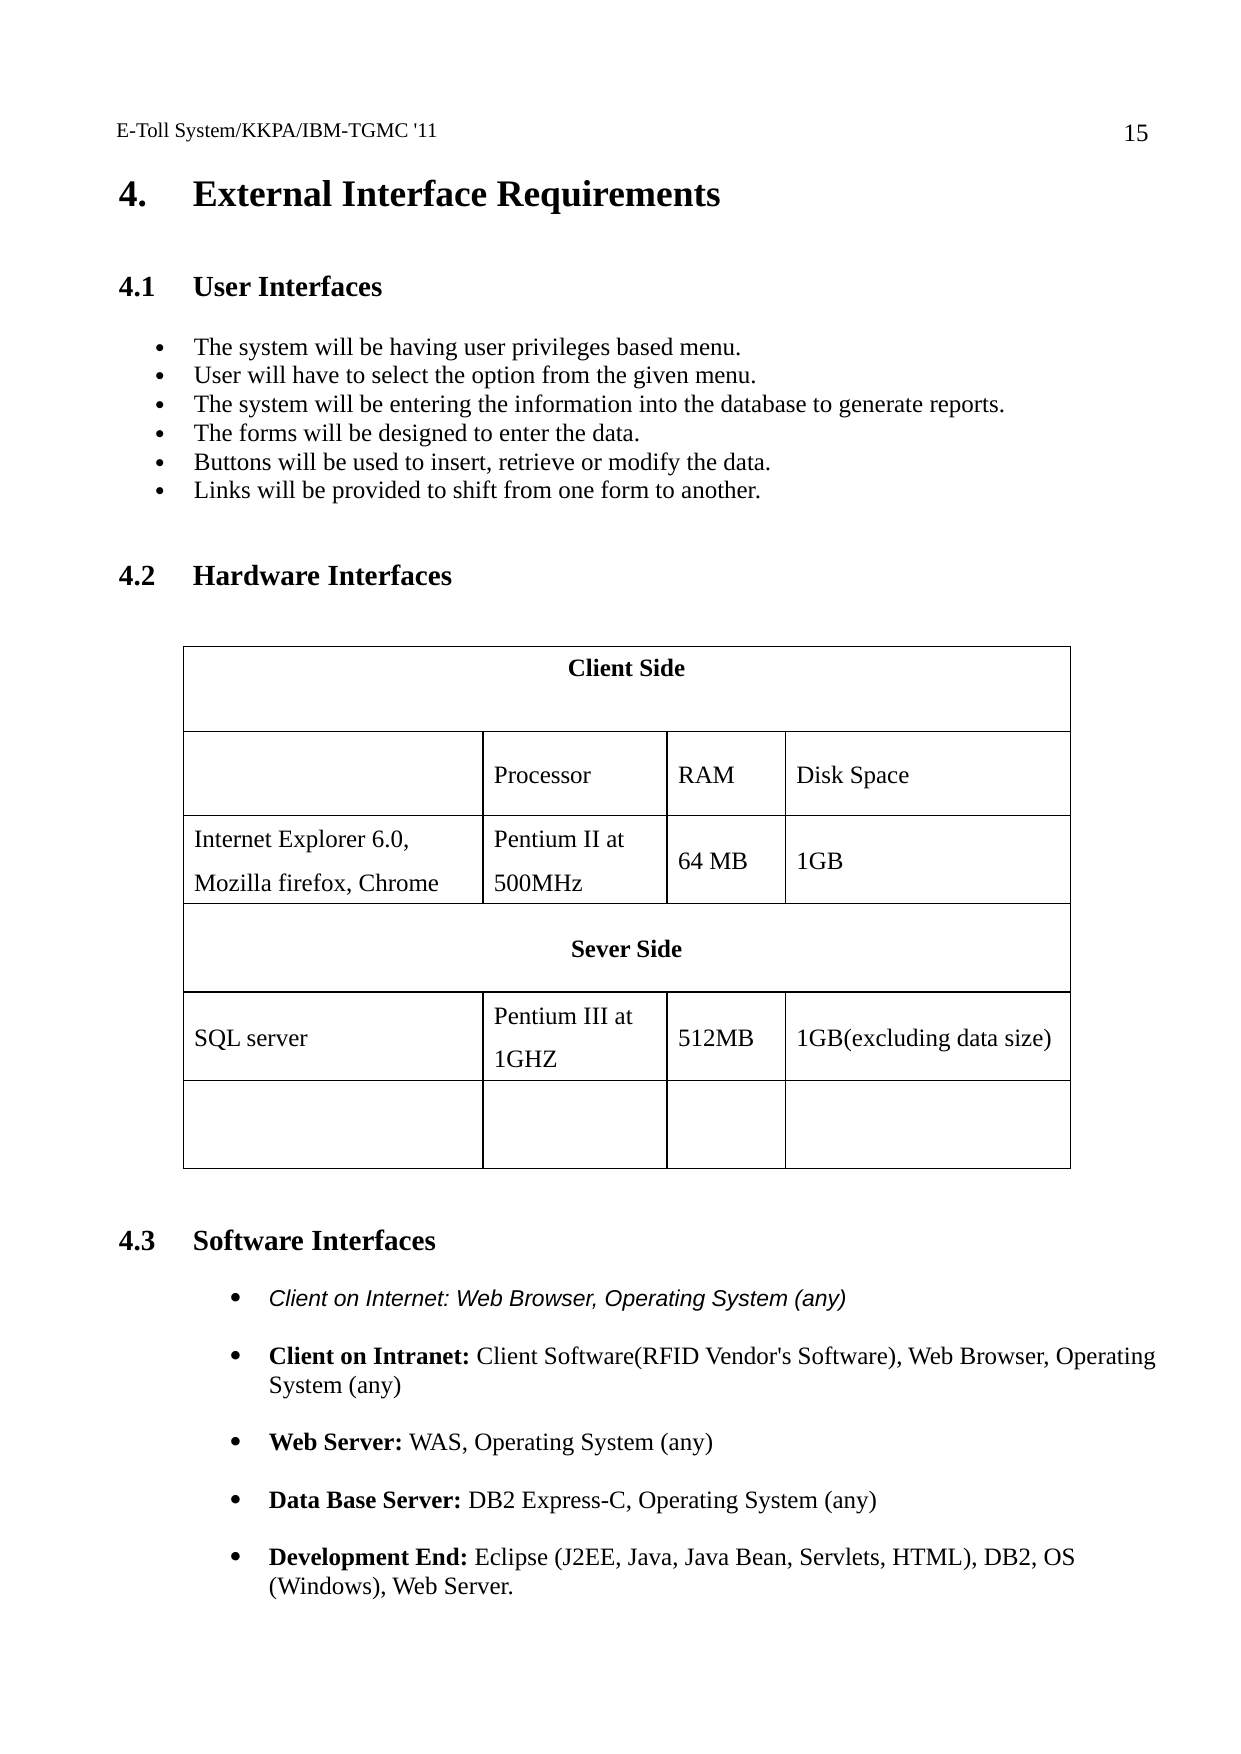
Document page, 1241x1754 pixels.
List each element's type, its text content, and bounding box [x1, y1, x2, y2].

table_cell 64 MB [668, 816, 785, 903]
table_cell Pentium III at 1GHZ [484, 993, 666, 1080]
list Links will be provided to shift from one form to another. [156, 475, 1165, 504]
table_cell SQL server [184, 993, 482, 1080]
table_cell RAM [668, 732, 785, 815]
table_cell 512MB [668, 993, 785, 1080]
list The forms will be designed to enter the data. [156, 418, 1165, 447]
list Client on Internet: Web Browser, Operating System (any) [231, 1285, 1165, 1312]
table_cell [484, 1081, 666, 1168]
list Development End: Eclipse (J2EE, Java, Java Bean, Servlets, HTML), DB2, OS (Windows), Web Server. [231, 1542, 1165, 1600]
table_cell 1GB [786, 816, 1070, 903]
table_cell [184, 732, 482, 815]
table_cell Processor [484, 732, 666, 815]
table_cell Pentium II at 500MHz [484, 816, 666, 903]
table_cell [184, 1081, 482, 1168]
list The system will be having user privileges based menu. [156, 332, 1165, 360]
subtitle Software Interfaces [119, 1223, 1165, 1256]
subtitle External Interface Requirements [119, 172, 1165, 215]
table_cell [786, 1081, 1070, 1168]
table_cell Sever Side [184, 904, 1070, 991]
list User will have to select the option from the given menu. [156, 360, 1165, 389]
list Web Server: WAS, Operating System (any) [231, 1427, 1165, 1456]
subtitle Hardware Interfaces [119, 558, 1165, 592]
table_cell Disk Space [786, 732, 1070, 815]
table_cell [668, 1081, 785, 1168]
table_cell 1GB(excluding data size) [786, 993, 1070, 1080]
table_cell Internet Explorer 6.0, Mozilla firefox, Chrome [184, 816, 482, 903]
subtitle User Interfaces [119, 269, 1165, 302]
table_header Client Side [184, 647, 1070, 731]
list Client on Intranet: Client Software(RFID Vendor's Software), Web Browser, Operating System (any) [231, 1341, 1165, 1398]
list Buttons will be used to insert, retrieve or modify the data. [156, 447, 1165, 475]
list The system will be entering the information into the database to generate reports. [156, 389, 1165, 418]
list Data Base Server: DB2 Express-C, Operating System (any) [231, 1485, 1165, 1513]
